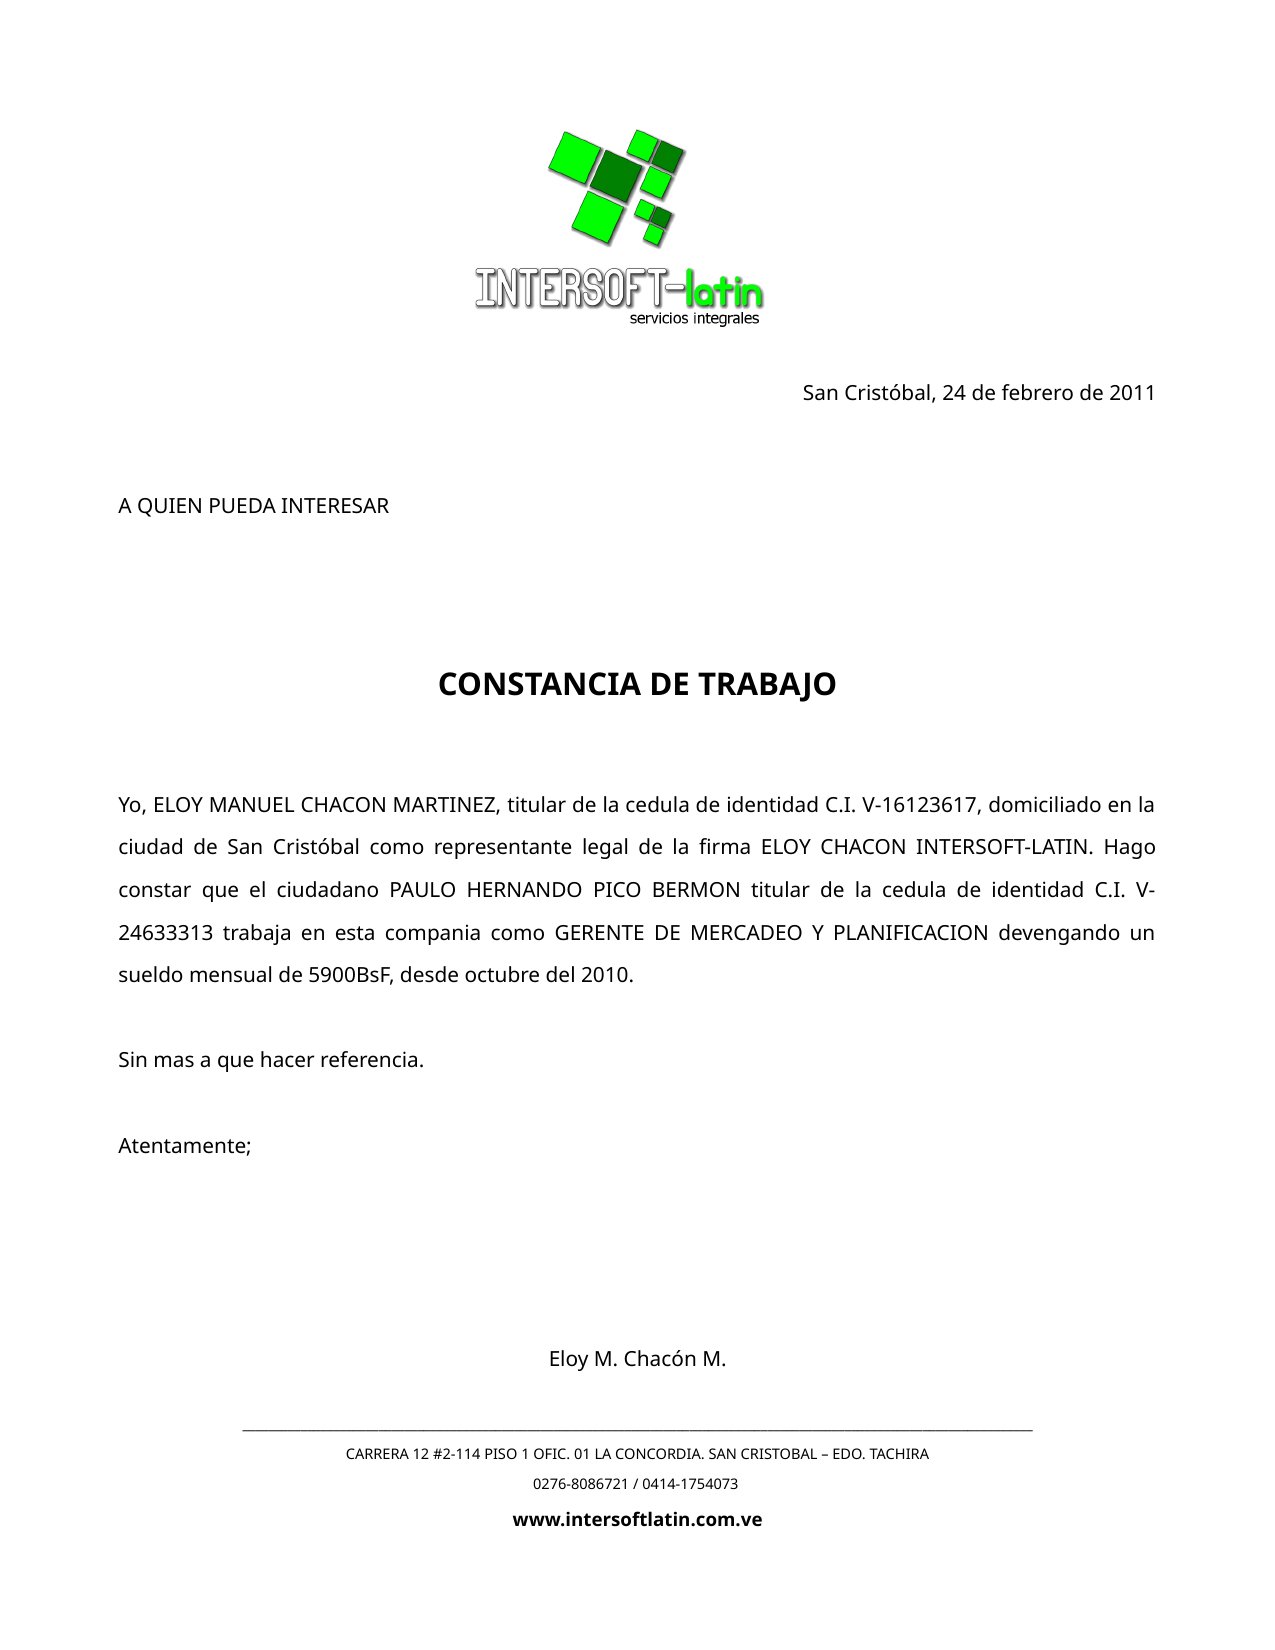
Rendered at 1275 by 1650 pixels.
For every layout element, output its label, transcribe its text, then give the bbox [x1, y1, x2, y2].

text CONSTANCIA DE TRABAJO [118, 662, 1157, 704]
text A QUIEN PUEDA INTERESAR [118, 491, 1157, 520]
text Yo, ELOY MANUEL CHACON MARTINEZ, titular de la cedula de identidad C.I. V-16123617, domiciliado en la ciudad de San Cristóbal como representante legal de la firma ELOY CHACON INTERSOFT-LATIN. Hago constar que el ciudadano PAULO HERNANDO PICO BERMON titular de la cedula de identidad C.I. V-24633313 trabaja en esta compania como GERENTE DE MERCADEO Y PLANIFICACION devengando un sueldo mensual de 5900BsF, desde octubre del 2010. [118, 790, 1157, 989]
text Sin mas a que hacer referencia. [118, 1046, 1157, 1074]
picture [456, 123, 793, 331]
text San Cristóbal, 24 de febrero de 2011 [118, 378, 1157, 406]
text Eloy M. Chacón M. [118, 1344, 1157, 1372]
text Atentamente; [118, 1131, 1157, 1159]
